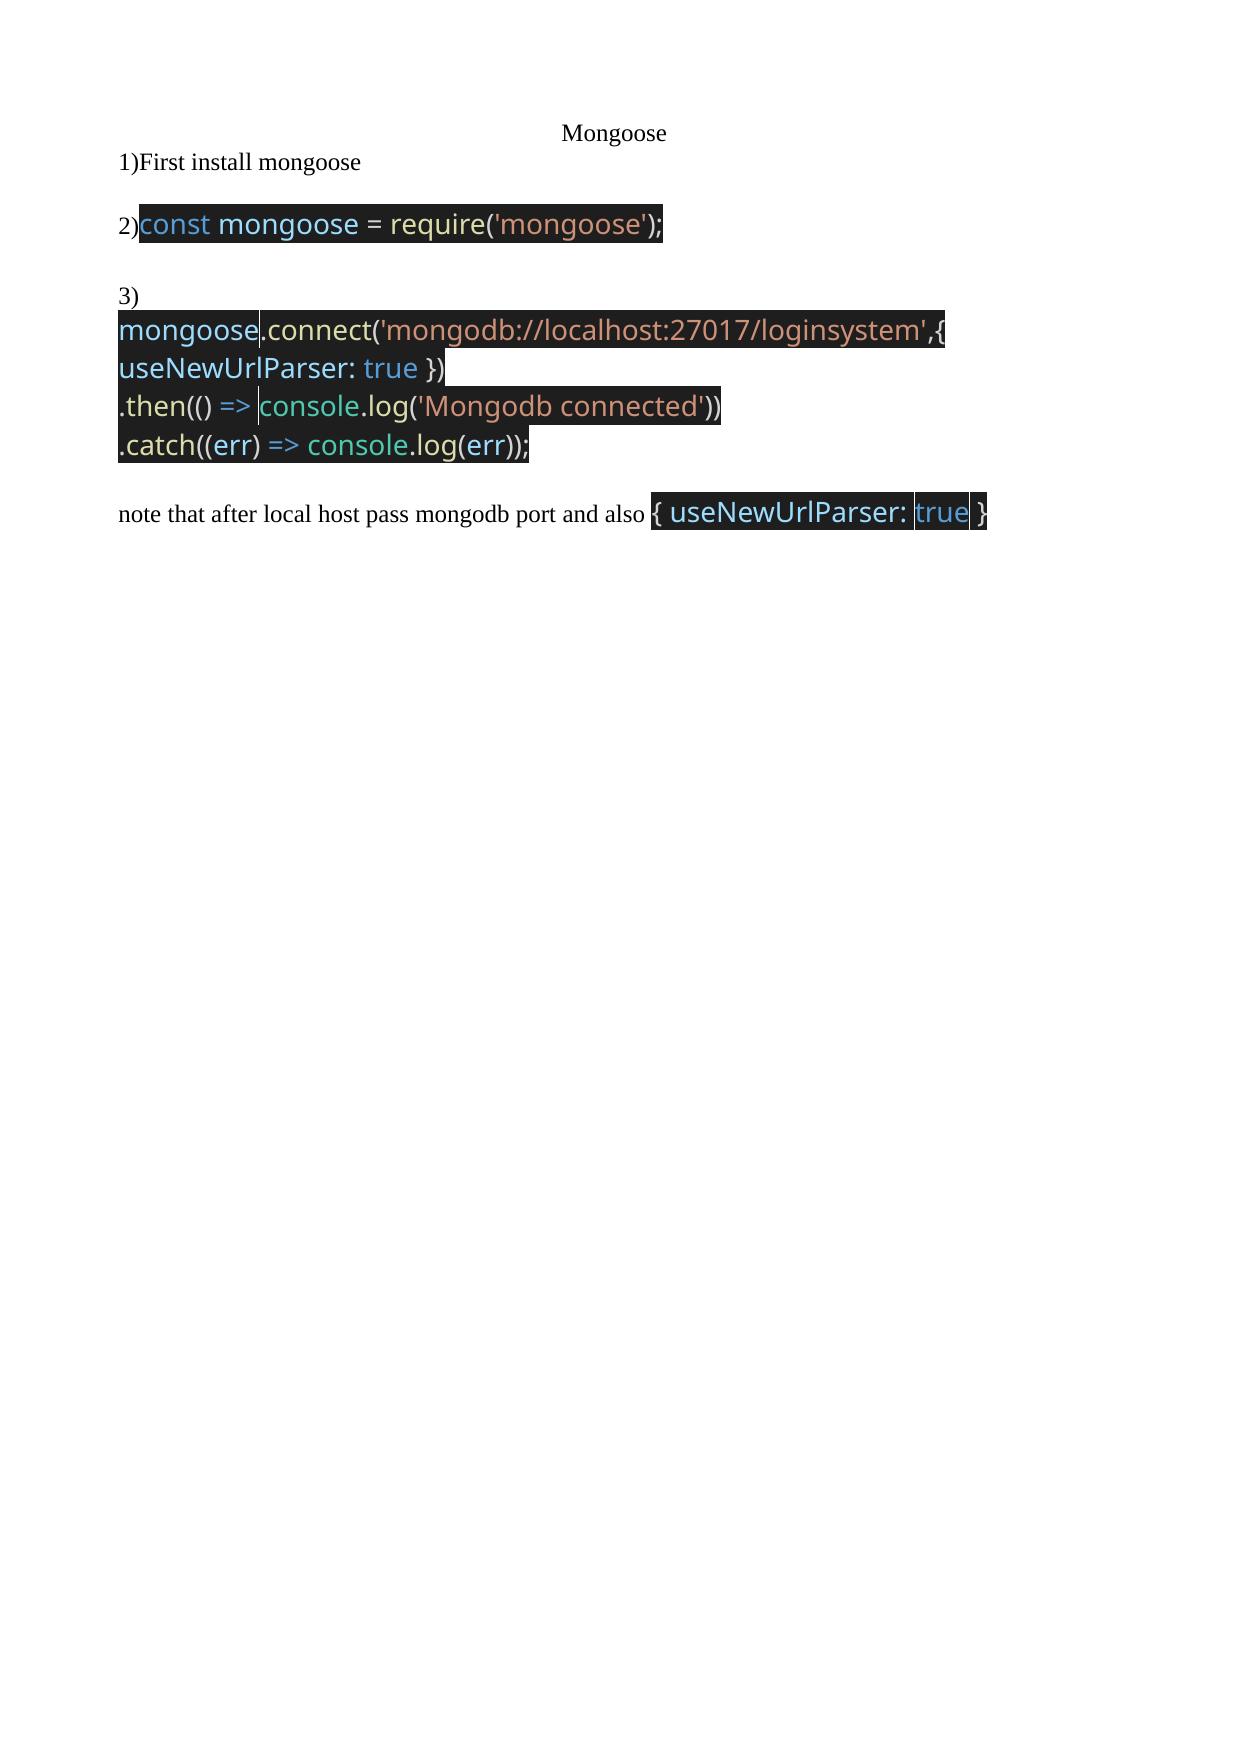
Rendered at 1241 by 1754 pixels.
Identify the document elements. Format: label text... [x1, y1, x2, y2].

text .catch((err) => console.log(err)); [118, 425, 1122, 463]
text 3) [118, 281, 1122, 310]
text 2)const mongoose = require('mongoose'); [118, 204, 1122, 243]
text .then(() => console.log('Mongodb connected')) [118, 386, 1122, 425]
text 1)First install mongoose [118, 147, 1122, 176]
text note that after local host pass mongodb port and also { useNewUrlParser: true } [118, 492, 1122, 530]
text Mongoose [118, 118, 1122, 147]
text mongoose.connect('mongodb://localhost:27017/loginsystem',{ useNewUrlParser: true }) [118, 310, 1122, 386]
